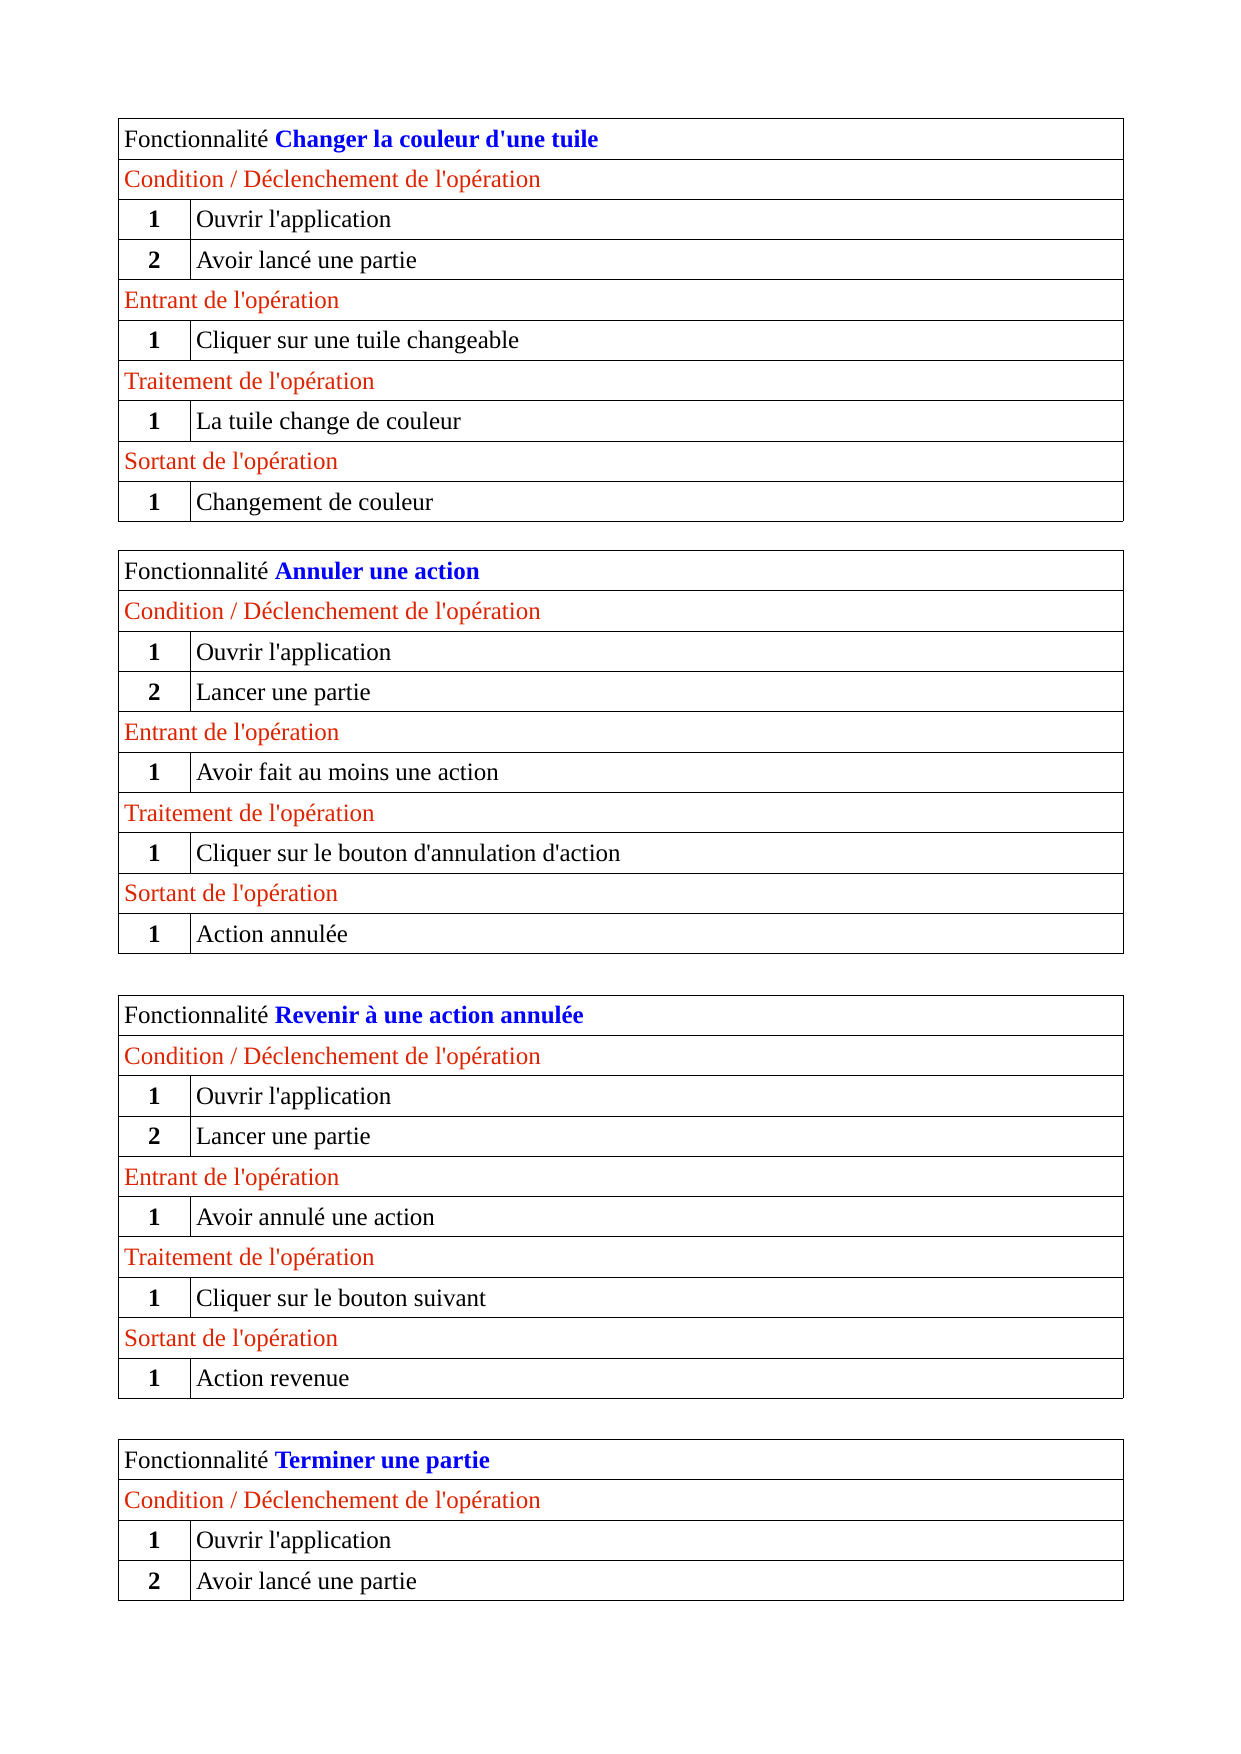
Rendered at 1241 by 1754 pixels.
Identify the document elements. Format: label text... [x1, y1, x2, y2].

table_cell 2 [119, 1117, 190, 1156]
table_cell Action annulée [191, 914, 1123, 953]
table_cell Lancer une partie [191, 1117, 1123, 1156]
table_cell Condition / Déclenchement de l'opération [119, 160, 1123, 199]
table_cell 1 [119, 1278, 190, 1317]
table_cell 2 [119, 672, 190, 711]
table_cell Condition / Déclenchement de l'opération [119, 1036, 1123, 1075]
table_cell 1 [119, 200, 190, 239]
table_cell Traitement de l'opération [119, 793, 1123, 832]
table_cell 1 [119, 401, 190, 441]
table_cell 1 [119, 1521, 190, 1560]
table_cell Sortant de l'opération [119, 1318, 1123, 1357]
table_cell 1 [119, 833, 190, 873]
table_header Fonctionnalité Changer la couleur d'une tuile [119, 119, 1123, 158]
table_cell Sortant de l'opération [119, 874, 1123, 913]
table_cell Cliquer sur le bouton suivant [191, 1278, 1123, 1317]
table_cell Cliquer sur une tuile changeable [191, 321, 1123, 360]
table_cell 1 [119, 1076, 190, 1116]
table_cell Changement de couleur [191, 482, 1123, 521]
table_header Fonctionnalité Terminer une partie [119, 1440, 1123, 1479]
table_cell 1 [119, 632, 190, 671]
table_cell Avoir lancé une partie [191, 1561, 1123, 1600]
table_cell Avoir annulé une action [191, 1197, 1123, 1236]
table_cell Lancer une partie [191, 672, 1123, 711]
table_cell 1 [119, 1197, 190, 1236]
table_cell Ouvrir l'application [191, 632, 1123, 671]
table_cell Action revenue [191, 1359, 1123, 1398]
table_cell Condition / Déclenchement de l'opération [119, 591, 1123, 631]
table_cell 1 [119, 321, 190, 360]
table_cell Condition / Déclenchement de l'opération [119, 1480, 1123, 1520]
table_cell 1 [119, 914, 190, 953]
table_cell Cliquer sur le bouton d'annulation d'action [191, 833, 1123, 873]
table_cell Avoir lancé une partie [191, 240, 1123, 279]
table_cell 2 [119, 240, 190, 279]
table_cell Entrant de l'opération [119, 280, 1123, 320]
table_cell Traitement de l'opération [119, 361, 1123, 400]
table_cell 1 [119, 482, 190, 521]
table_cell Avoir fait au moins une action [191, 753, 1123, 792]
table_cell La tuile change de couleur [191, 401, 1123, 441]
table_cell 1 [119, 753, 190, 792]
table_cell Sortant de l'opération [119, 442, 1123, 481]
table_cell Entrant de l'opération [119, 1157, 1123, 1196]
table_cell Ouvrir l'application [191, 1521, 1123, 1560]
table_cell 1 [119, 1359, 190, 1398]
table_header Fonctionnalité Annuler une action [119, 551, 1123, 590]
table_cell Traitement de l'opération [119, 1237, 1123, 1277]
table_cell Entrant de l'opération [119, 712, 1123, 752]
table_cell Ouvrir l'application [191, 1076, 1123, 1116]
table_cell Ouvrir l'application [191, 200, 1123, 239]
table_header Fonctionnalité Revenir à une action annulée [119, 996, 1123, 1035]
table_cell 2 [119, 1561, 190, 1600]
